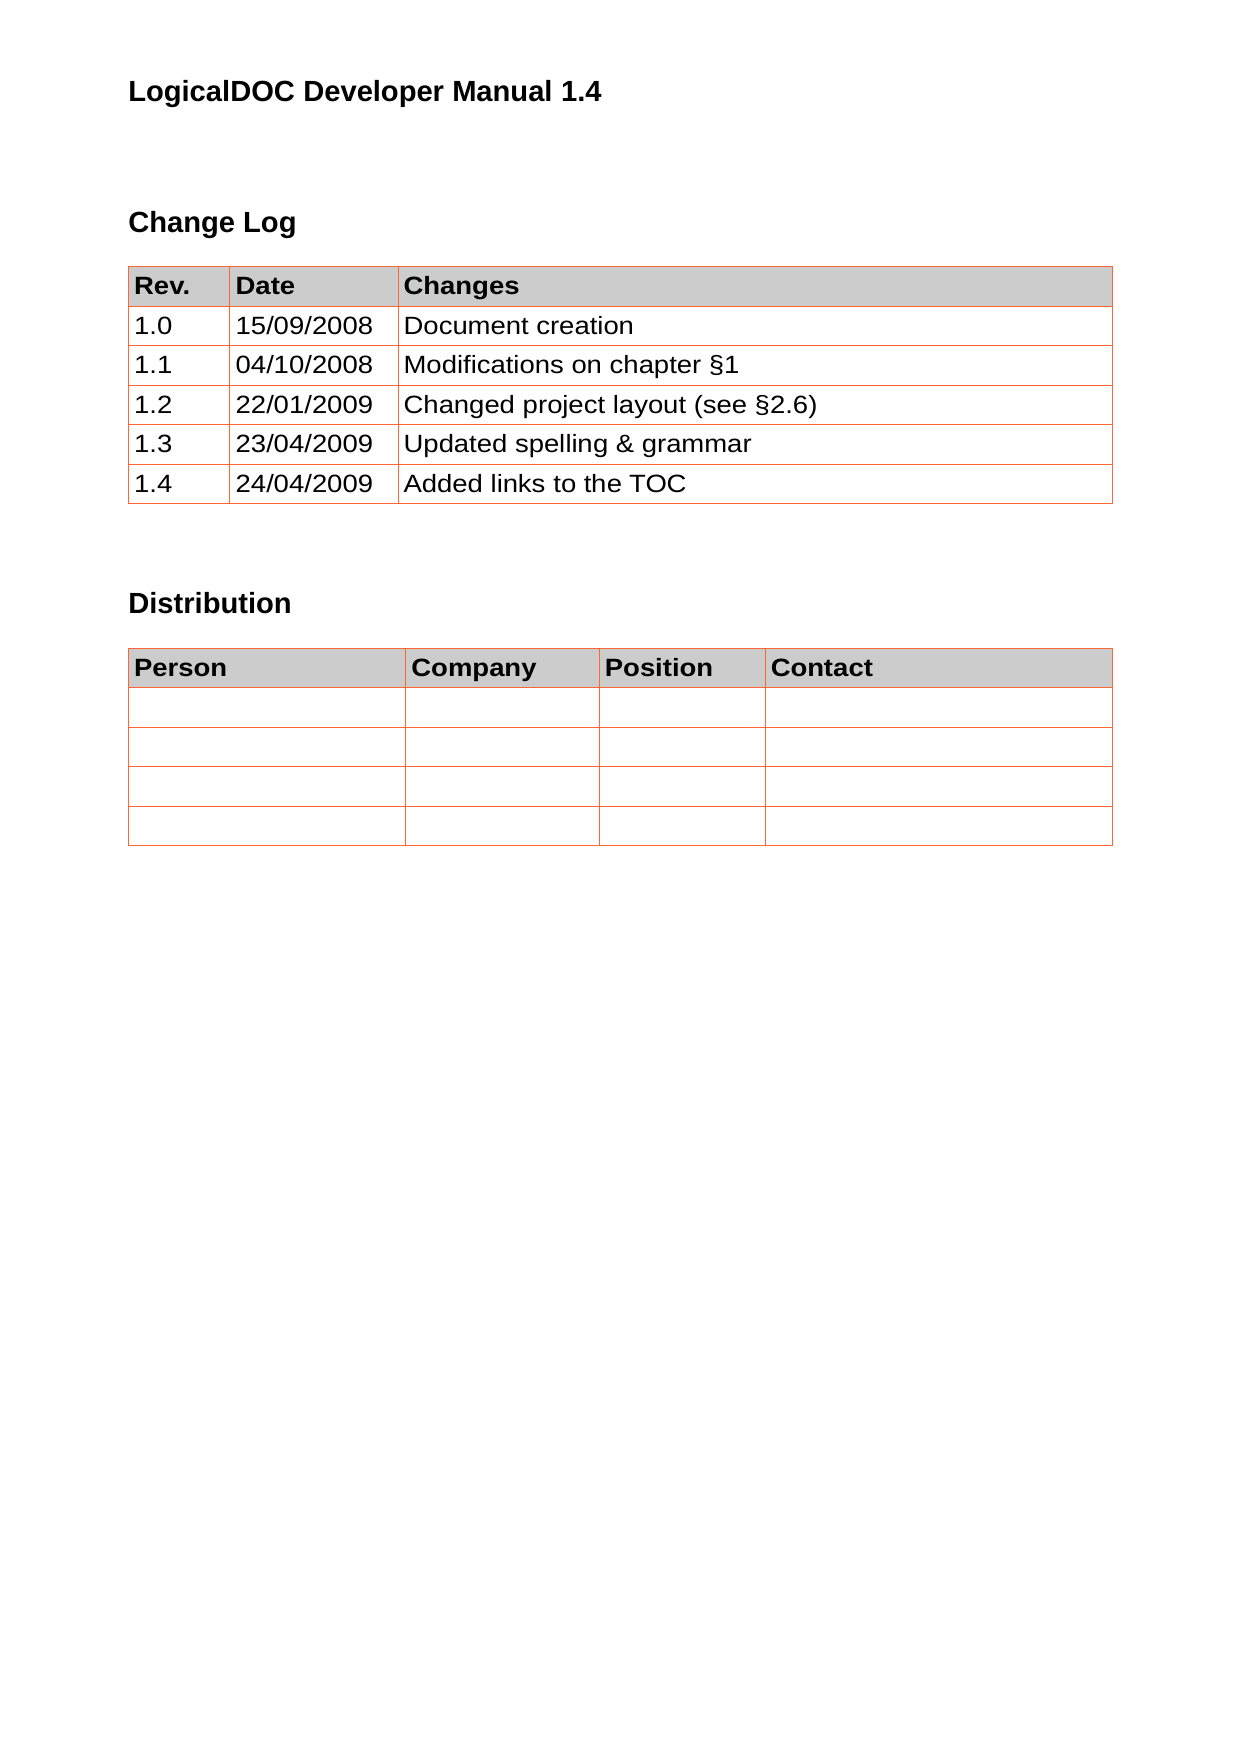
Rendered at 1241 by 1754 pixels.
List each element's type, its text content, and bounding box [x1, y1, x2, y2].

table_cell [129, 807, 405, 845]
table_header Position [600, 649, 765, 687]
table_header Changes [399, 267, 1112, 306]
table_cell 23/04/2009 [230, 425, 398, 464]
table_header Date [230, 267, 398, 306]
table_cell 1.1 [129, 346, 229, 385]
table_cell Modifications on chapter §1 [399, 346, 1112, 385]
table_cell 1.2 [129, 386, 229, 424]
table_cell [600, 767, 765, 806]
table_cell [406, 767, 599, 806]
table_cell 1.4 [129, 465, 229, 503]
table_cell [766, 767, 1112, 806]
table_cell [406, 807, 599, 845]
table_cell [129, 688, 405, 727]
table_cell 15/09/2008 [230, 307, 398, 345]
text Distribution [128, 587, 1112, 620]
table_cell Changed project layout (see §2.6) [399, 386, 1112, 424]
table_cell Added links to the TOC [399, 465, 1112, 503]
table_cell [766, 728, 1112, 766]
table_cell [600, 807, 765, 845]
table_cell 1.0 [129, 307, 229, 345]
table_cell [600, 688, 765, 727]
table_cell [406, 728, 599, 766]
table_cell [129, 767, 405, 806]
table_cell 24/04/2009 [230, 465, 398, 503]
table_cell 1.3 [129, 425, 229, 464]
table_cell [766, 688, 1112, 727]
table_cell [766, 807, 1112, 845]
table_header Person [129, 649, 405, 687]
table_cell [600, 728, 765, 766]
table_header Rev. [129, 267, 229, 306]
table_cell 04/10/2008 [230, 346, 398, 385]
text Change Log [128, 206, 1112, 238]
table_cell 22/01/2009 [230, 386, 398, 424]
table_header Contact [766, 649, 1112, 687]
table_header Company [406, 649, 599, 687]
table_cell Updated spelling & grammar [399, 425, 1112, 464]
table_cell [129, 728, 405, 766]
table_cell [406, 688, 599, 727]
table_cell Document creation [399, 307, 1112, 345]
